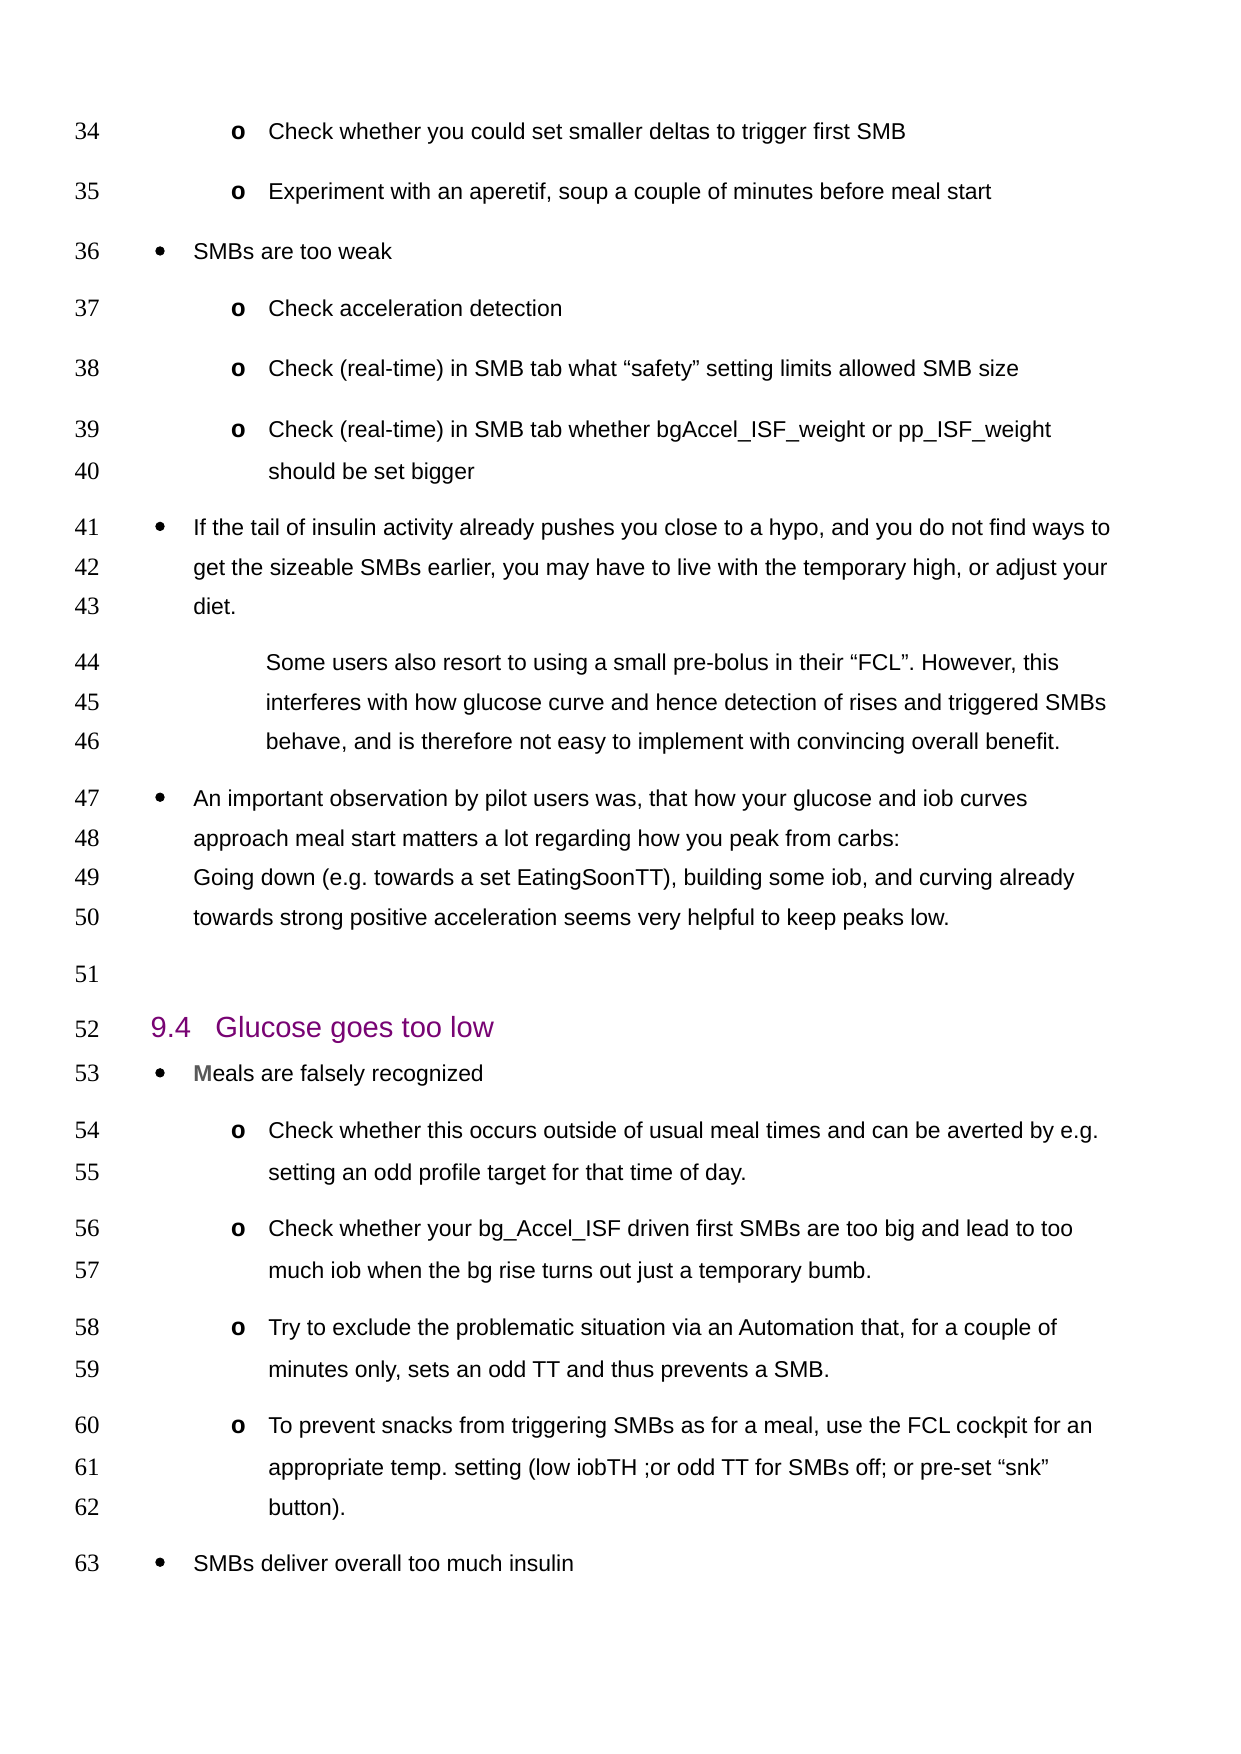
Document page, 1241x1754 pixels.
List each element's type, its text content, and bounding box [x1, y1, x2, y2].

list Check whether you could set smaller deltas to trigger first SMB [231, 118, 1122, 147]
list Check whether your bg_Accel_ISF driven first SMBs are too big and lead to too much iob when the bg rise turns out just a temporary bumb. [231, 1215, 1122, 1284]
list Some users also resort to using a small pre-bolus in their “FCL”. However, this interferes with how glucose curve and hence detection of rises and triggered SMBs behave, and is therefore not easy to implement with convincing overall benefit. [266, 649, 1122, 755]
list Check whether this occurs outside of usual meal times and can be averted by e.g. setting an odd profile target for that time of day. [231, 1117, 1122, 1186]
list Experiment with an aperetif, soup a couple of minutes before meal start [231, 178, 1122, 207]
list An important observation by pilot users was, that how your glucose and iob curves approach meal start matters a lot regarding how you peak from carbs: Going down (e.g. towards a set EatingSoonTT), building some iob, and curving already towards strong positive acceleration seems very helpful to keep peaks low. [156, 784, 1122, 930]
list SMBs deliver overall too much insulin [156, 1549, 1122, 1576]
list Check acceleration detection [231, 295, 1122, 324]
list Meals are falsely recognized [156, 1060, 1122, 1087]
list If the tail of insulin activity already pushes you close to a hypo, and you do not find ways to get the sizeable SMBs earlier, you may have to live with the temporary high, or adjust your diet. [156, 514, 1122, 619]
list Try to exclude the problematic situation via an Automation that, for a couple of minutes only, sets an odd TT and thus prevents a SMB. [231, 1314, 1122, 1382]
list Check (real-time) in SMB tab whether bgAccel_ISF_weight or pp_ISF_weight should be set bigger [231, 416, 1122, 484]
list SMBs are too weak [156, 238, 1122, 265]
list Check (real-time) in SMB tab what “safety” setting limits allowed SMB size [231, 355, 1122, 384]
text 9.4 Glucose goes too low [118, 1010, 1122, 1043]
list To prevent snacks from triggering SMBs as for a meal, use the FCL cockpit for an appropriate temp. setting (low iobTH ;or odd TT for SMBs off; or pre-set “snk” button). [231, 1412, 1122, 1520]
